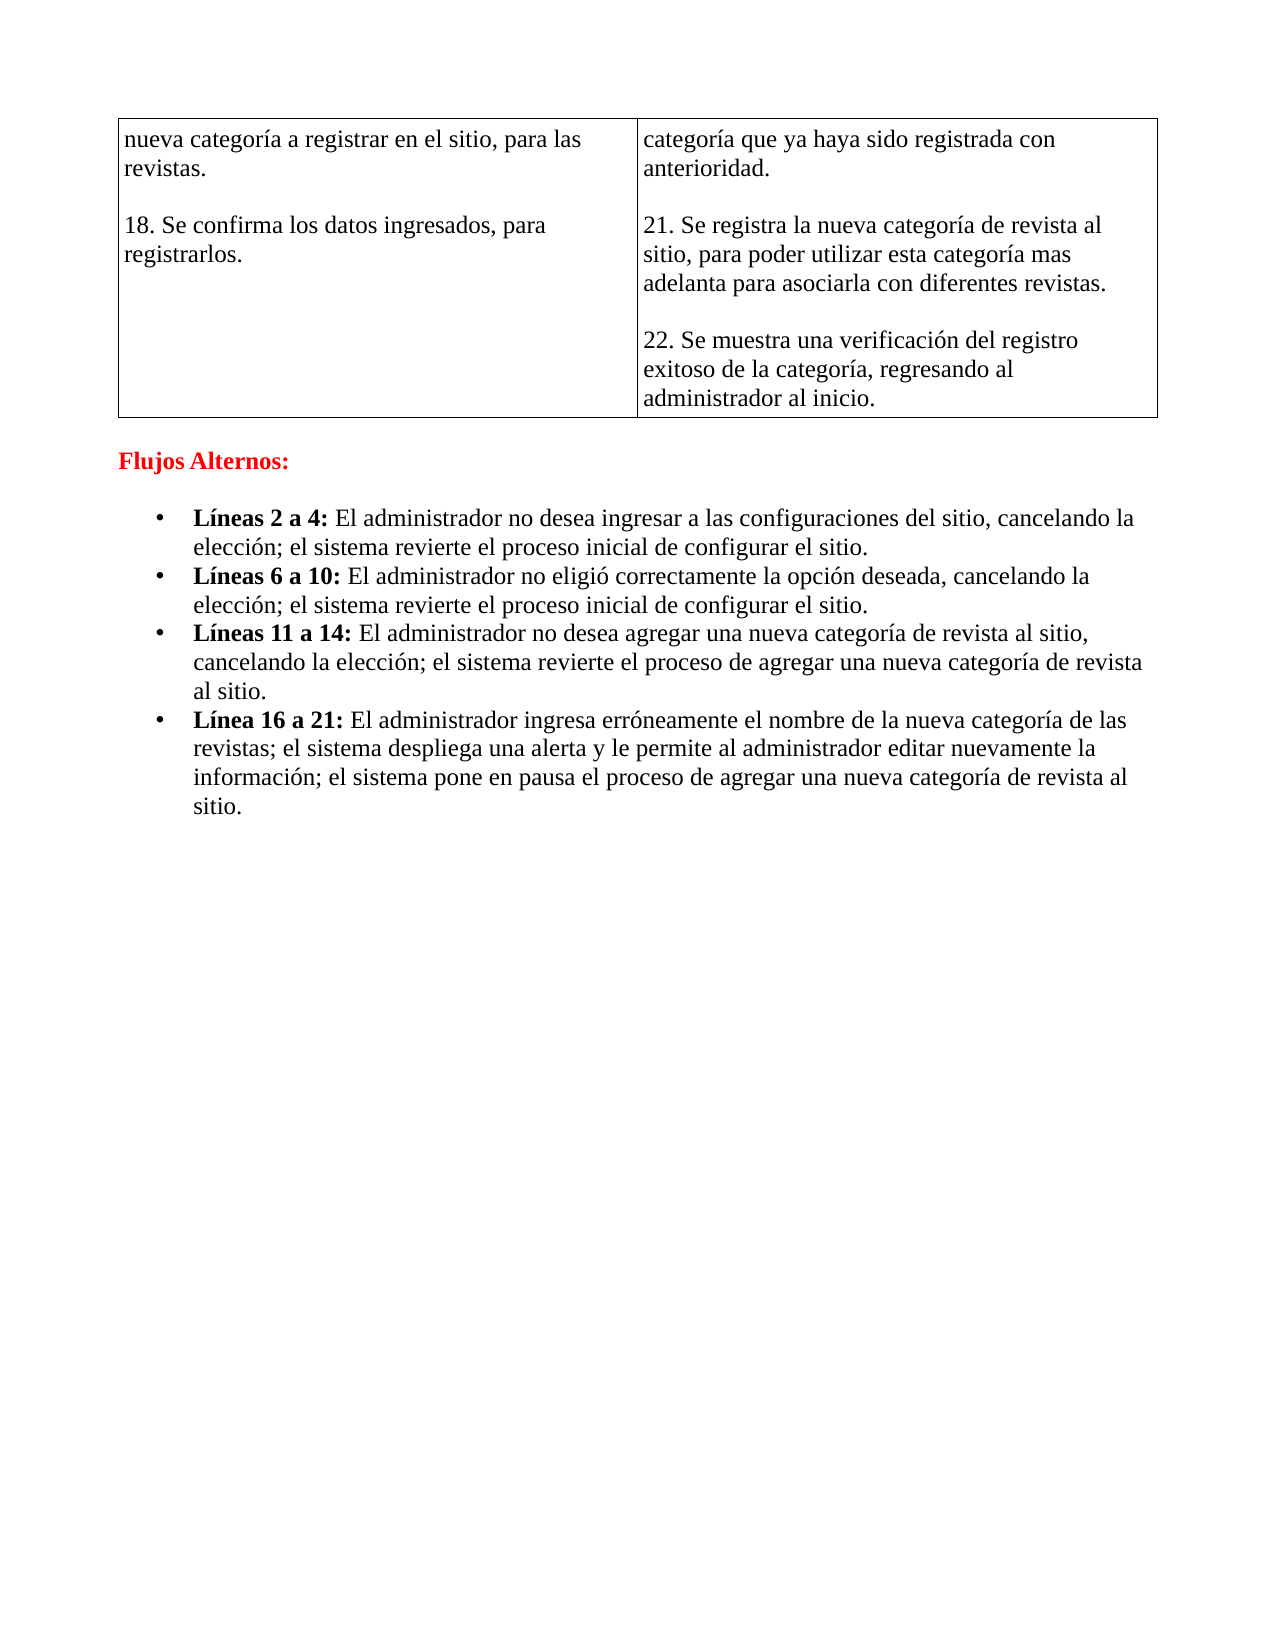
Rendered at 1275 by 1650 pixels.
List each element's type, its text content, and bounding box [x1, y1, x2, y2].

text Flujos Alternos: [118, 446, 1157, 475]
list Línea 16 a 21: El administrador ingresa erróneamente el nombre de la nueva categoría de las revistas; el sistema despliega una alerta y le permite al administrador editar nuevamente la información; el sistema pone en pausa el proceso de agregar una nueva categoría de revista al sitio. [156, 705, 1157, 820]
list Líneas 6 a 10: El administrador no eligió correctamente la opción deseada, cancelando la elección; el sistema revierte el proceso inicial de configurar el sitio. [156, 561, 1157, 618]
table_cell nueva categoría a registrar en el sitio, para las revistas. 18. Se confirma los datos ingresados, para registrarlos. [119, 119, 637, 417]
list Líneas 11 a 14: El administrador no desea agregar una nueva categoría de revista al sitio, cancelando la elección; el sistema revierte el proceso de agregar una nueva categoría de revista al sitio. [156, 618, 1157, 705]
table_cell categoría que ya haya sido registrada con anterioridad. 21. Se registra la nueva categoría de revista al sitio, para poder utilizar esta categoría mas adelanta para asociarla con diferentes revistas. 22. Se muestra una verificación del registro exitoso de la categoría, regresando al administrador al inicio. [638, 119, 1157, 417]
list Líneas 2 a 4: El administrador no desea ingresar a las configuraciones del sitio, cancelando la elección; el sistema revierte el proceso inicial de configurar el sitio. [156, 503, 1157, 561]
